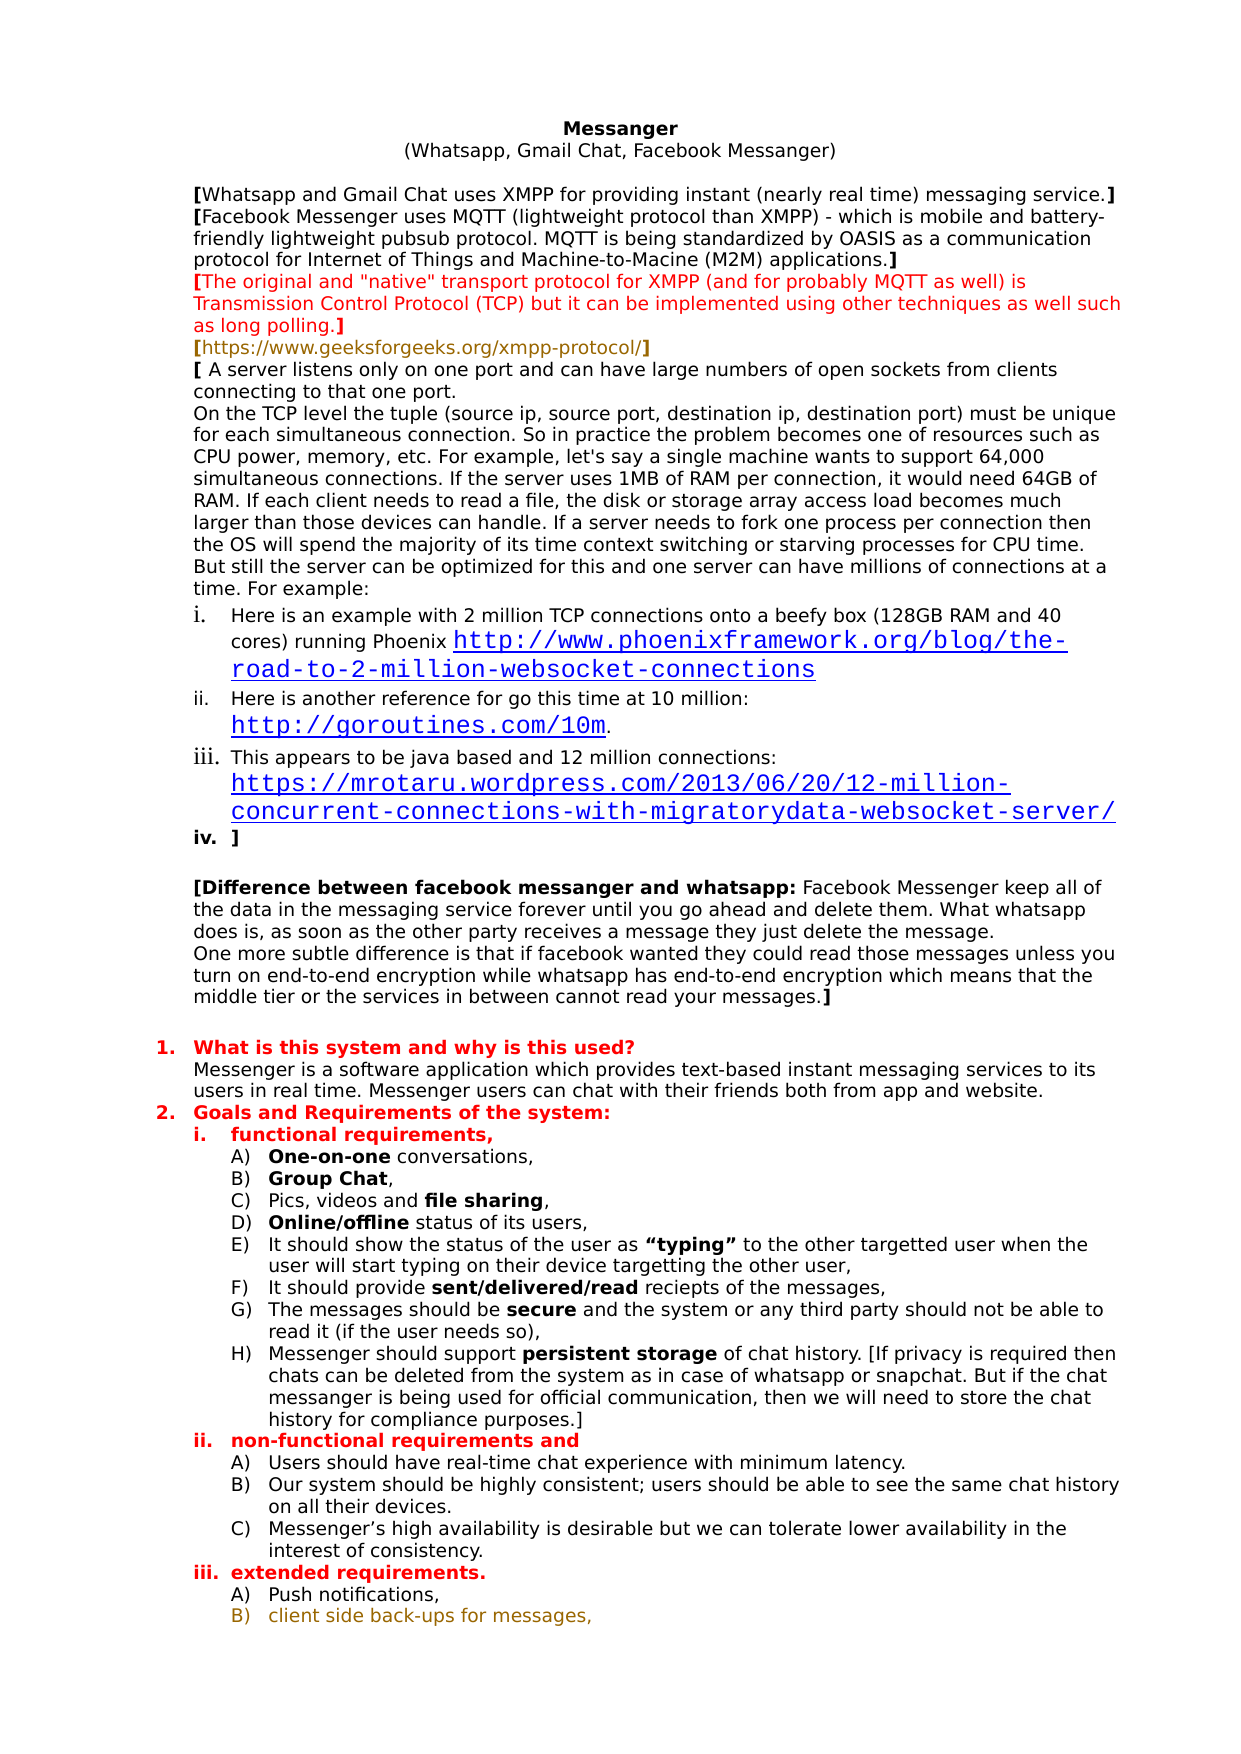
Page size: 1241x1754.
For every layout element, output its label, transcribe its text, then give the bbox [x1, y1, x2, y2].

list One-on-one conversations, [231, 1146, 1122, 1168]
list Goals and Requirements of the system: [156, 1102, 1122, 1124]
list On the TCP level the tuple (source ip, source port, destination ip, destination port) must be unique for each simultaneous connection. So in practice the problem becomes one of resources such as CPU power, memory, etc. For example, let's say a single machine wants to support 64,000 simultaneous connections. If the server uses 1MB of RAM per connection, it would need 64GB of RAM. If each client needs to read a file, the disk or storage array access load becomes much larger than those devices can handle. If a server needs to fork one process per connection then the OS will spend the majority of its time context switching or starving processes for CPU time. [156, 402, 1122, 556]
list ] [193, 827, 1122, 849]
list Messenger’s high availability is desirable but we can tolerate lower availability in the interest of consistency. [231, 1518, 1122, 1562]
list Our system should be highly consistent; users should be able to see the same chat history on all their devices. [231, 1474, 1122, 1518]
list [ A server listens only on one port and can have large numbers of open sockets from clients connecting to that one port. [156, 359, 1122, 402]
list Pics, videos and file sharing, [231, 1190, 1122, 1212]
list Online/offline status of its users, [231, 1212, 1122, 1233]
list Here is another reference for go this time at 10 million: http://goroutines.com/10m. [193, 685, 1122, 741]
list This appears to be java based and 12 million connections: https://mrotaru.wordpress.com/2013/06/20/12-million-concurrent-connections-with-migratorydata-websocket-server/ [193, 741, 1122, 827]
list Messenger is a software application which provides text-based instant messaging services to its users in real time. Messenger users can chat with their friends both from app and website. [156, 1058, 1122, 1102]
list Group Chat, [231, 1168, 1122, 1190]
list Here is an example with 2 million TCP connections onto a beefy box (128GB RAM and 40 cores) running Phoenix http://www.phoenixframework.org/blog/the-road-to-2-million-websocket-connections [193, 599, 1122, 685]
list [Difference between facebook messanger and whatsapp: Facebook Messenger keep all of the data in the messaging service forever until you go ahead and delete them. What whatsapp does is, as soon as the other party receives a message they just delete the message. [156, 877, 1122, 943]
text Messanger [118, 118, 1122, 140]
list What is this system and why is this used? [156, 1037, 1122, 1058]
text (Whatsapp, Gmail Chat, Facebook Messanger) [118, 140, 1122, 162]
list [Facebook Messenger uses MQTT (lightweight protocol than XMPP) - which is mobile and battery-friendly lightweight pubsub protocol. MQTT is being standardized by OASIS as a communication protocol for Internet of Things and Machine-to-Macine (M2M) applications.] [156, 206, 1122, 271]
list It should provide sent/delivered/read reciepts of the messages, [231, 1277, 1122, 1299]
list Push notifications, [231, 1583, 1122, 1605]
list Messenger should support persistent storage of chat history. [If privacy is required then chats can be deleted from the system as in case of whatsapp or snapchat. But if the chat messanger is being used for official communication, then we will need to store the chat history for compliance purposes.] [231, 1343, 1122, 1430]
list Users should have real-time chat experience with minimum latency. [231, 1452, 1122, 1474]
list [https://www.geeksforgeeks.org/xmpp-protocol/] [156, 337, 1122, 359]
list The messages should be secure and the system or any third party should not be able to read it (if the user needs so), [231, 1299, 1122, 1343]
list One more subtle difference is that if facebook wanted they could read those messages unless you turn on end-to-end encryption while whatsapp has end-to-end encryption which means that the middle tier or the services in between cannot read your messages.] [156, 943, 1122, 1008]
list non-functional requirements and [193, 1430, 1122, 1452]
list extended requirements. [193, 1562, 1122, 1583]
list It should show the status of the user as “typing” to the other targetted user when the user will start typing on their device targetting the other user, [231, 1233, 1122, 1277]
list [Whatsapp and Gmail Chat uses XMPP for providing instant (nearly real time) messaging service.] [156, 184, 1122, 206]
list [The original and "native" transport protocol for XMPP (and for probably MQTT as well) is Transmission Control Protocol (TCP) but it can be implemented using other techniques as well such as long polling.] [156, 271, 1122, 337]
list But still the server can be optimized for this and one server can have millions of connections at a time. For example: [156, 556, 1122, 599]
list functional requirements, [193, 1124, 1122, 1146]
list client side back-ups for messages, [231, 1605, 1122, 1627]
